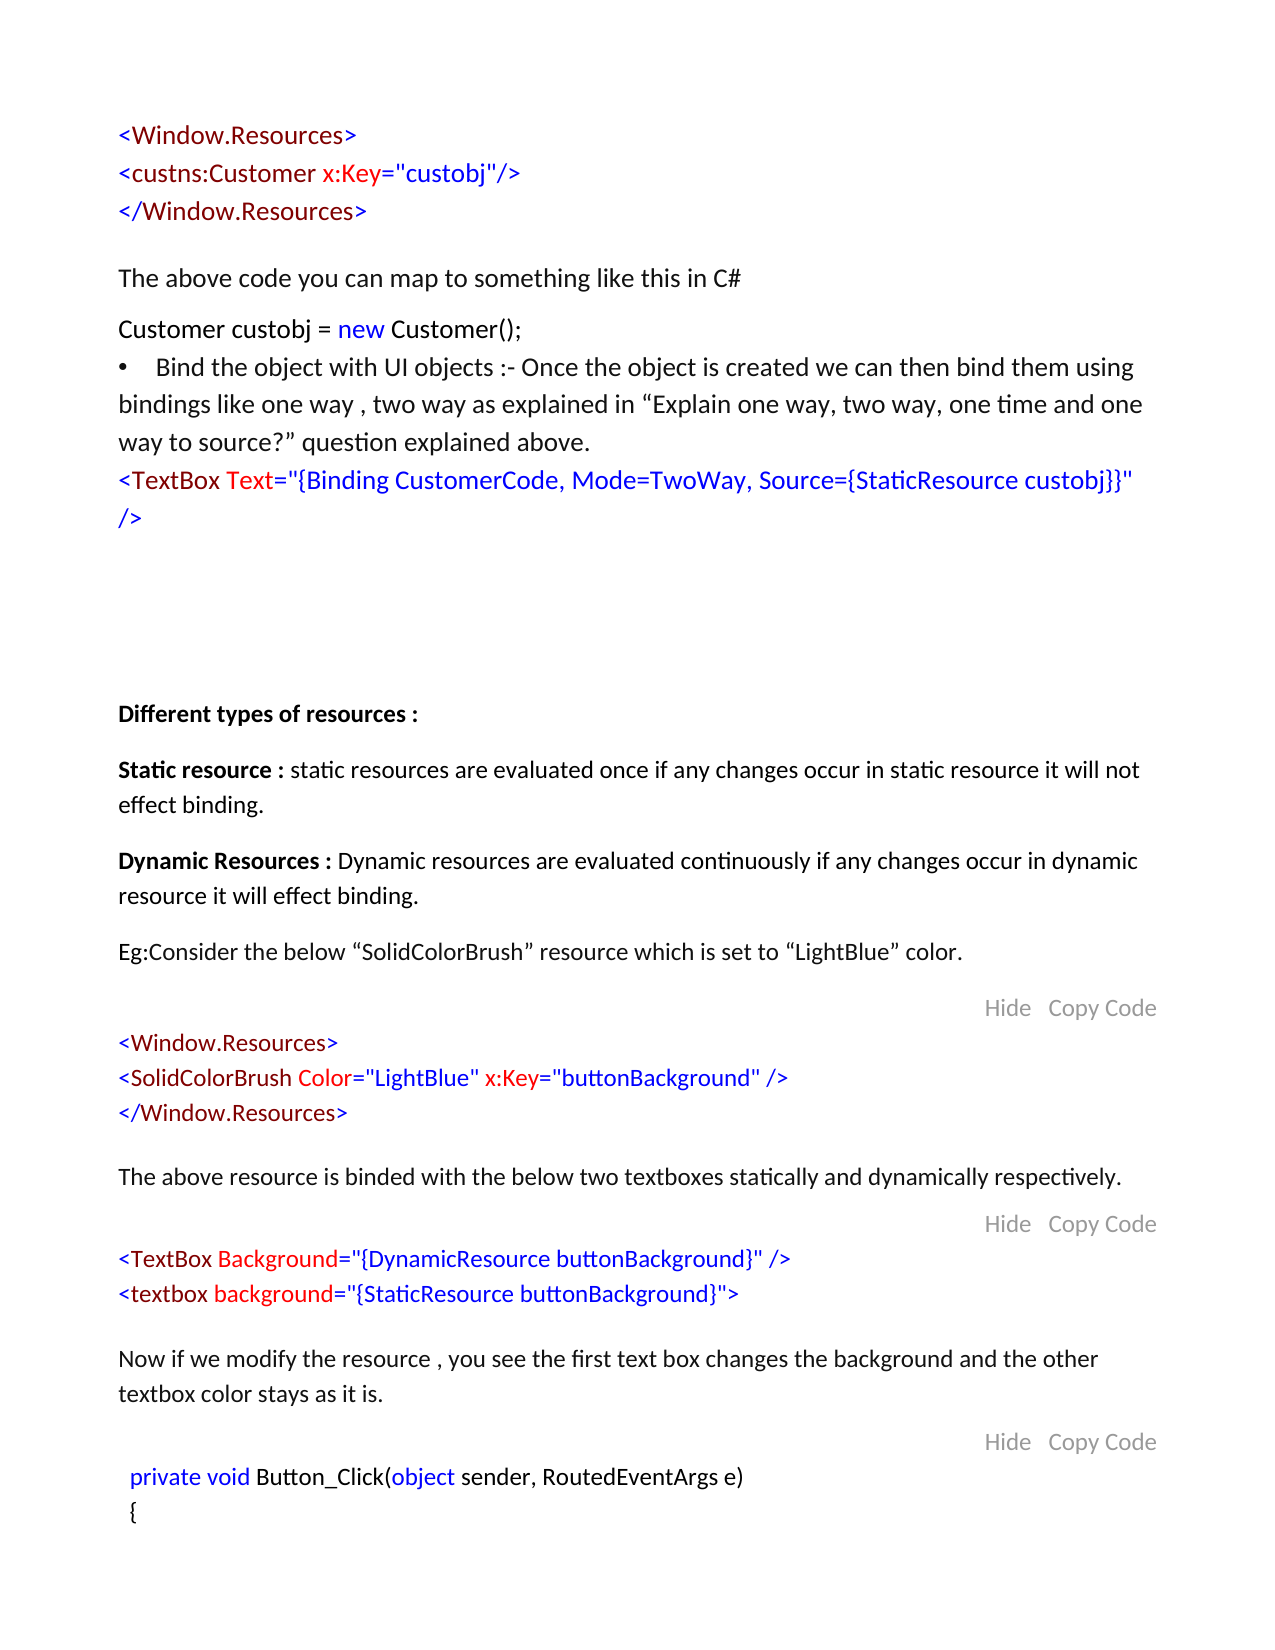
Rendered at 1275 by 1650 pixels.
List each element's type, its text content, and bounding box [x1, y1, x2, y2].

text Different types of resources : [118, 698, 1157, 729]
text Hide Copy Code [118, 1209, 1157, 1239]
text <Window.Resources> [118, 118, 1157, 151]
text <SolidColorBrush Color="LightBlue" x:Key="buttonBackground" /> [118, 1062, 1157, 1092]
text <custns:Customer x:Key="custobj"/> [118, 156, 1157, 189]
text Eg:Consider the below “SolidColorBrush” resource which is set to “LightBlue” color. [118, 936, 1157, 966]
text Static resource : static resources are evaluated once if any changes occur in static resource it will not effect binding. [118, 754, 1157, 820]
text <TextBox Background="{DynamicResource buttonBackground}" /> [118, 1244, 1157, 1274]
text </Window.Resources> [118, 1097, 1157, 1127]
text </Window.Resources> [118, 194, 1157, 227]
text <textbox background="{StaticResource buttonBackground}"> [118, 1279, 1157, 1309]
text private void Button_Click(object sender, RoutedEventArgs e) [118, 1461, 1157, 1491]
text Now if we modify the resource , you see the first text box changes the background and the other textbox color stays as it is. [118, 1343, 1157, 1409]
text Customer custobj = new Customer(); [118, 312, 1157, 345]
text <TextBox Text="{Binding CustomerCode, Mode=TwoWay, Source={StaticResource custobj}}" /> [118, 463, 1157, 534]
text { [118, 1496, 1157, 1526]
text Dynamic Resources : Dynamic resources are evaluated continuously if any changes occur in dynamic resource it will effect binding. [118, 845, 1157, 911]
text <Window.Resources> [118, 1027, 1157, 1057]
text The above resource is binded with the below two textboxes statically and dynamically respectively. [118, 1161, 1157, 1192]
text Hide Copy Code [118, 1426, 1157, 1456]
list Bind the object with UI objects :- Once the object is created we can then bind them using bindings like one way , two way as explained in “Explain one way, two way, one time and one way to source?” question explained above. [81, 350, 1157, 458]
text The above code you can map to something like this in C# [118, 261, 1157, 294]
text Hide Copy Code [118, 992, 1157, 1022]
